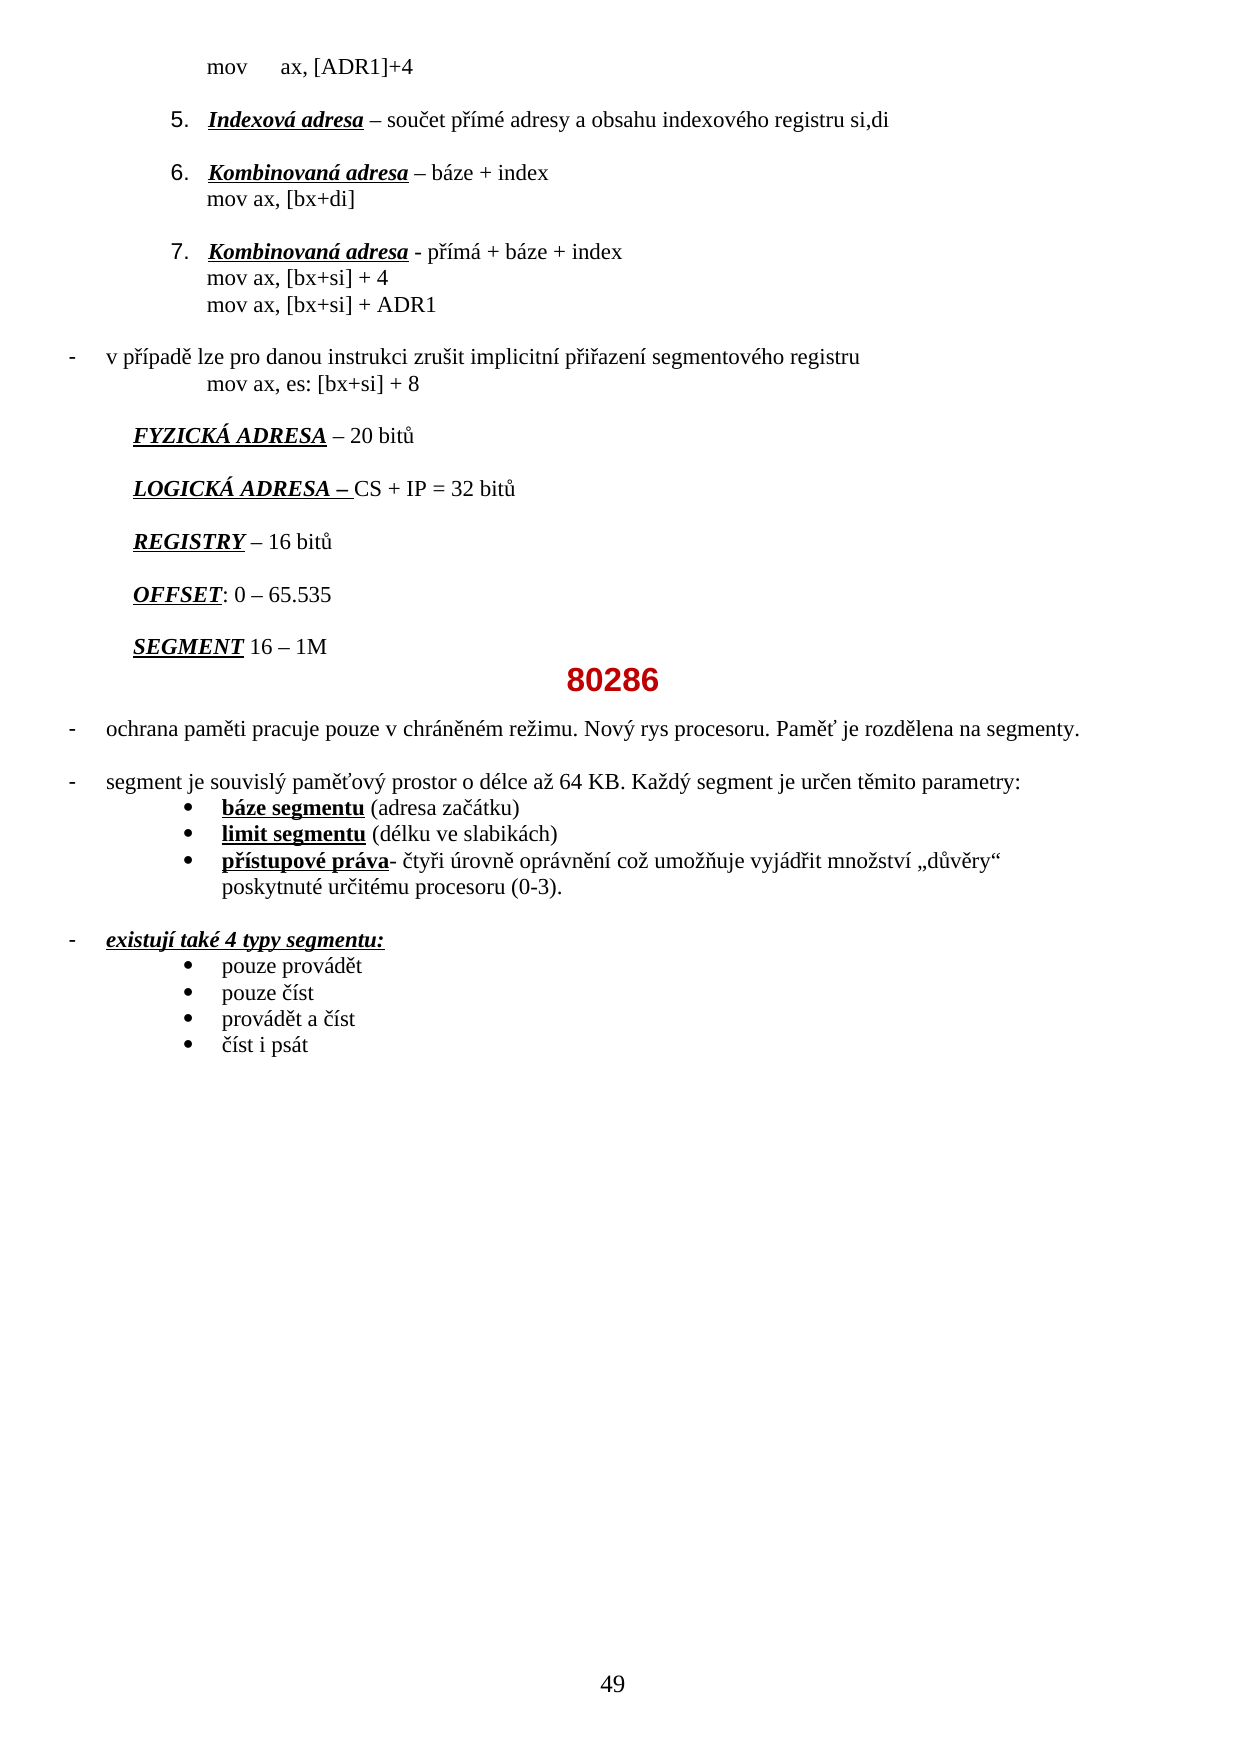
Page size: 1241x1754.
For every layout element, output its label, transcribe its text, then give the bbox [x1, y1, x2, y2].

text FYZICKÁ ADRESA – 20 bitů [133, 422, 1092, 449]
list přístupové práva- čtyři úrovně oprávnění což umožňuje vyjádřit množství „důvěry“ poskytnuté určitému procesoru (0-3). [184, 847, 1093, 899]
text SEGMENT 16 – 1M [133, 633, 1092, 660]
text REGISTRY – 16 bitů [133, 528, 1092, 554]
list Kombinovaná adresa – báze + index [170, 159, 1092, 185]
list báze segmentu (adresa začátku) [184, 794, 1093, 820]
list pouze číst [184, 979, 1093, 1005]
list v případě lze pro danou instrukci zrušit implicitní přiřazení segmentového registru [90, 343, 1092, 370]
text mov ax, [bx+si] + ADR1 [133, 291, 1092, 317]
text mov ax, [ADR1]+4 [133, 53, 1092, 79]
list segment je souvislý paměťový prostor o délce až 64 KB. Každý segment je určen těmito parametry: [90, 768, 1092, 794]
text OFFSET: 0 – 65.535 [133, 581, 1092, 607]
list ochrana paměti pracuje pouze v chráněném režimu. Nový rys procesoru. Paměť je rozdělena na segmenty. [90, 715, 1092, 741]
list limit segmentu (délku ve slabikách) [184, 820, 1093, 847]
list Kombinovaná adresa - přímá + báze + index [170, 238, 1092, 264]
list provádět a číst [184, 1005, 1093, 1031]
text 80286 [133, 660, 1092, 698]
text mov ax, es: [bx+si] + 8 [133, 370, 1092, 396]
list pouze provádět [184, 952, 1093, 979]
text LOGICKÁ ADRESA – CS + IP = 32 bitů [133, 475, 1092, 502]
list Indexová adresa – součet přímé adresy a obsahu indexového registru si,di [170, 106, 1092, 132]
list existují také 4 typy segmentu: [90, 926, 1092, 952]
text mov ax, [bx+si] + 4 [133, 264, 1092, 291]
list číst i psát [184, 1031, 1093, 1058]
text mov ax, [bx+di] [133, 185, 1092, 211]
